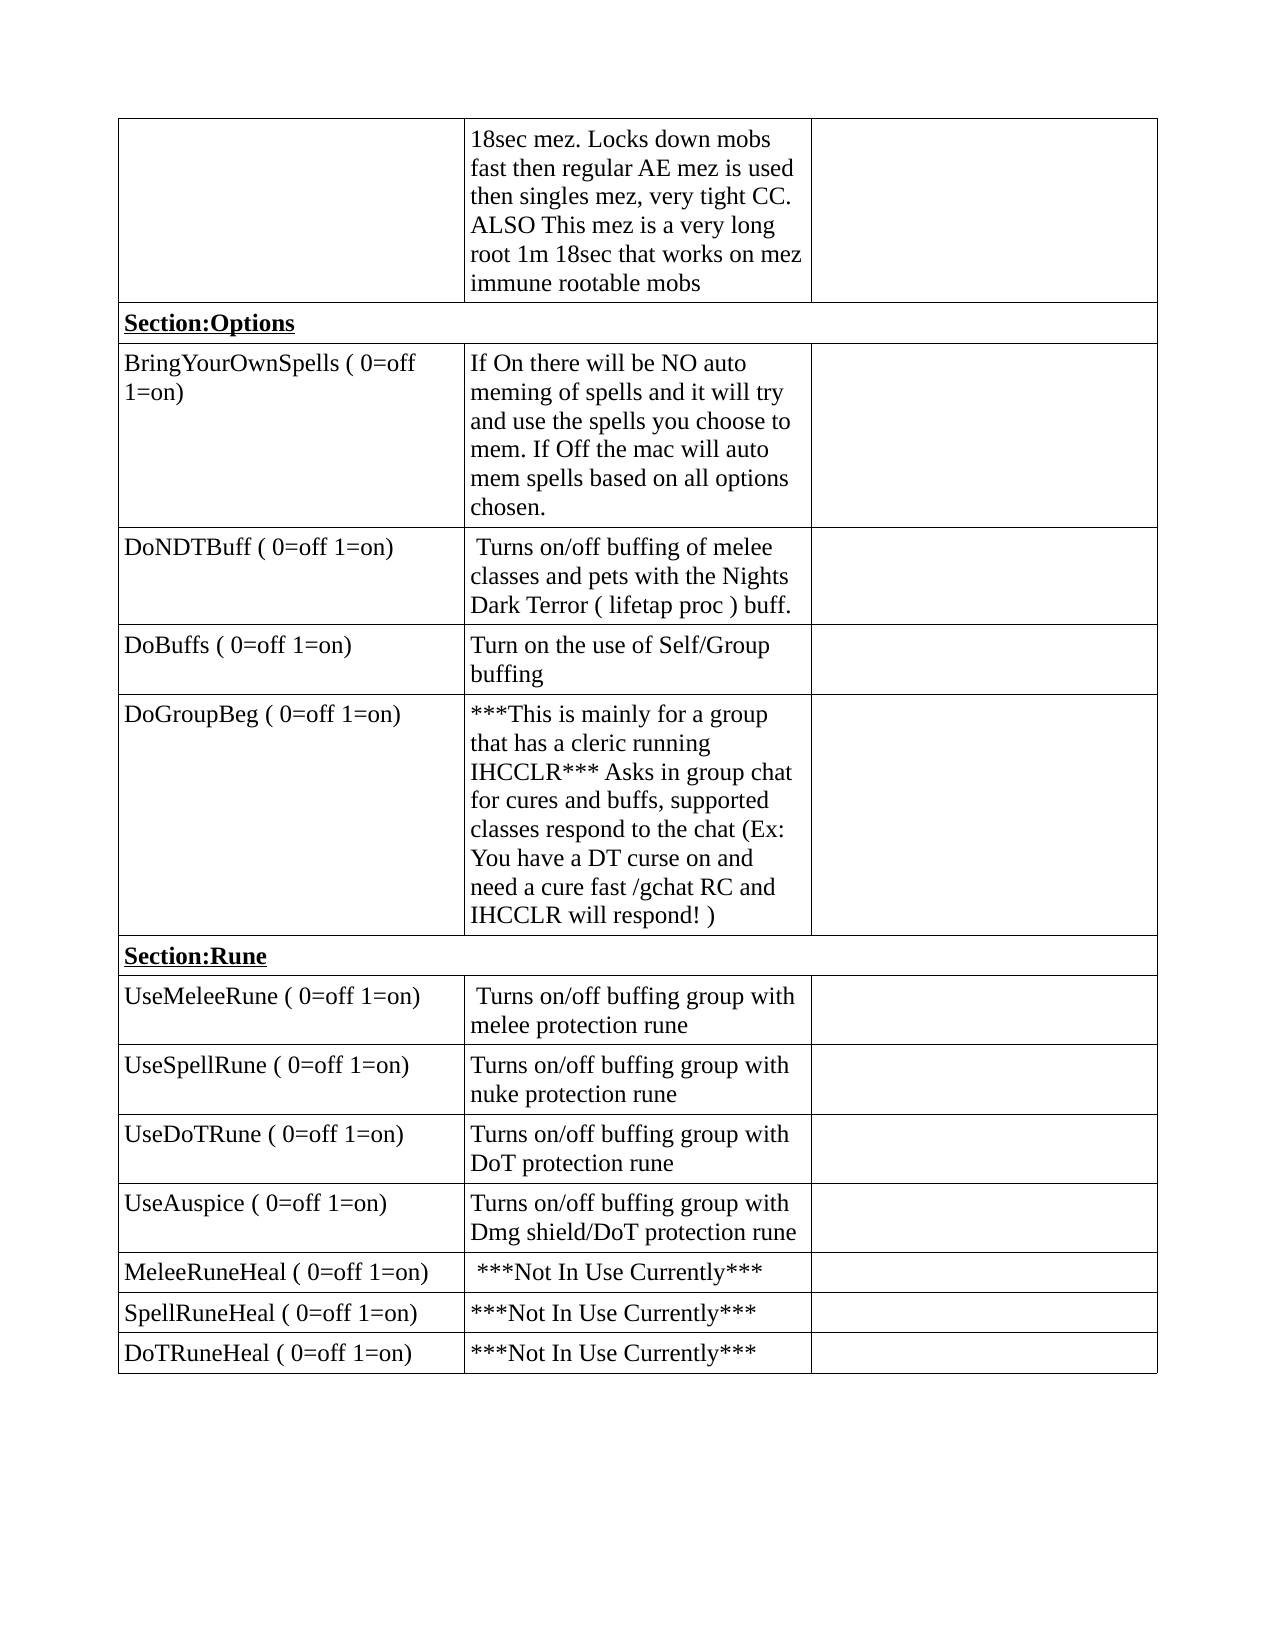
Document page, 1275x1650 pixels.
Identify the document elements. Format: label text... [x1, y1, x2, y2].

table_cell [812, 119, 1157, 302]
table_cell [812, 695, 1157, 935]
table_cell [812, 625, 1157, 693]
table_cell ***Not In Use Currently*** [465, 1293, 811, 1332]
table_cell [812, 1333, 1157, 1372]
table_cell DoTRuneHeal ( 0=off 1=on) [119, 1333, 464, 1372]
table_cell UseMeleeRune ( 0=off 1=on) [119, 976, 464, 1044]
table_cell [812, 1293, 1157, 1332]
table_cell [812, 1115, 1157, 1182]
table_cell UseAuspice ( 0=off 1=on) [119, 1184, 464, 1252]
table_cell Turns on/off buffing group with melee protection rune [465, 976, 811, 1044]
table_cell Turns on/off buffing of melee classes and pets with the Nights Dark Terror ( lifetap proc ) buff. [465, 528, 811, 624]
table_cell Turns on/off buffing group with Dmg shield/DoT protection rune [465, 1184, 811, 1252]
table_cell SpellRuneHeal ( 0=off 1=on) [119, 1293, 464, 1332]
table_cell Section:Rune [119, 936, 1157, 975]
table_cell [812, 528, 1157, 624]
table_cell 18sec mez. Locks down mobs fast then regular AE mez is used then singles mez, very tight CC. ALSO This mez is a very long root 1m 18sec that works on mez immune rootable mobs [465, 119, 811, 302]
table_cell [812, 344, 1157, 527]
table_cell Section:Options [119, 303, 1157, 342]
table_cell [812, 976, 1157, 1044]
table_cell Turn on the use of Self/Group buffing [465, 625, 811, 693]
table_cell [812, 1045, 1157, 1113]
table_cell UseSpellRune ( 0=off 1=on) [119, 1045, 464, 1113]
table_cell DoNDTBuff ( 0=off 1=on) [119, 528, 464, 624]
table_cell BringYourOwnSpells ( 0=off 1=on) [119, 344, 464, 527]
table_cell Turns on/off buffing group with nuke protection rune [465, 1045, 811, 1113]
table_cell [812, 1253, 1157, 1292]
table_cell [119, 119, 464, 302]
table_cell [812, 1184, 1157, 1252]
table_cell If On there will be NO auto meming of spells and it will try and use the spells you choose to mem. If Off the mac will auto mem spells based on all options chosen. [465, 344, 811, 527]
table_cell MeleeRuneHeal ( 0=off 1=on) [119, 1253, 464, 1292]
table_cell ***Not In Use Currently*** [465, 1253, 811, 1292]
table_cell ***Not In Use Currently*** [465, 1333, 811, 1372]
table_cell DoBuffs ( 0=off 1=on) [119, 625, 464, 693]
table_cell UseDoTRune ( 0=off 1=on) [119, 1115, 464, 1182]
table_cell Turns on/off buffing group with DoT protection rune [465, 1115, 811, 1182]
table_cell DoGroupBeg ( 0=off 1=on) [119, 695, 464, 935]
table_cell ***This is mainly for a group that has a cleric running IHCCLR*** Asks in group chat for cures and buffs, supported classes respond to the chat (Ex: You have a DT curse on and need a cure fast /gchat RC and IHCCLR will respond! ) [465, 695, 811, 935]
